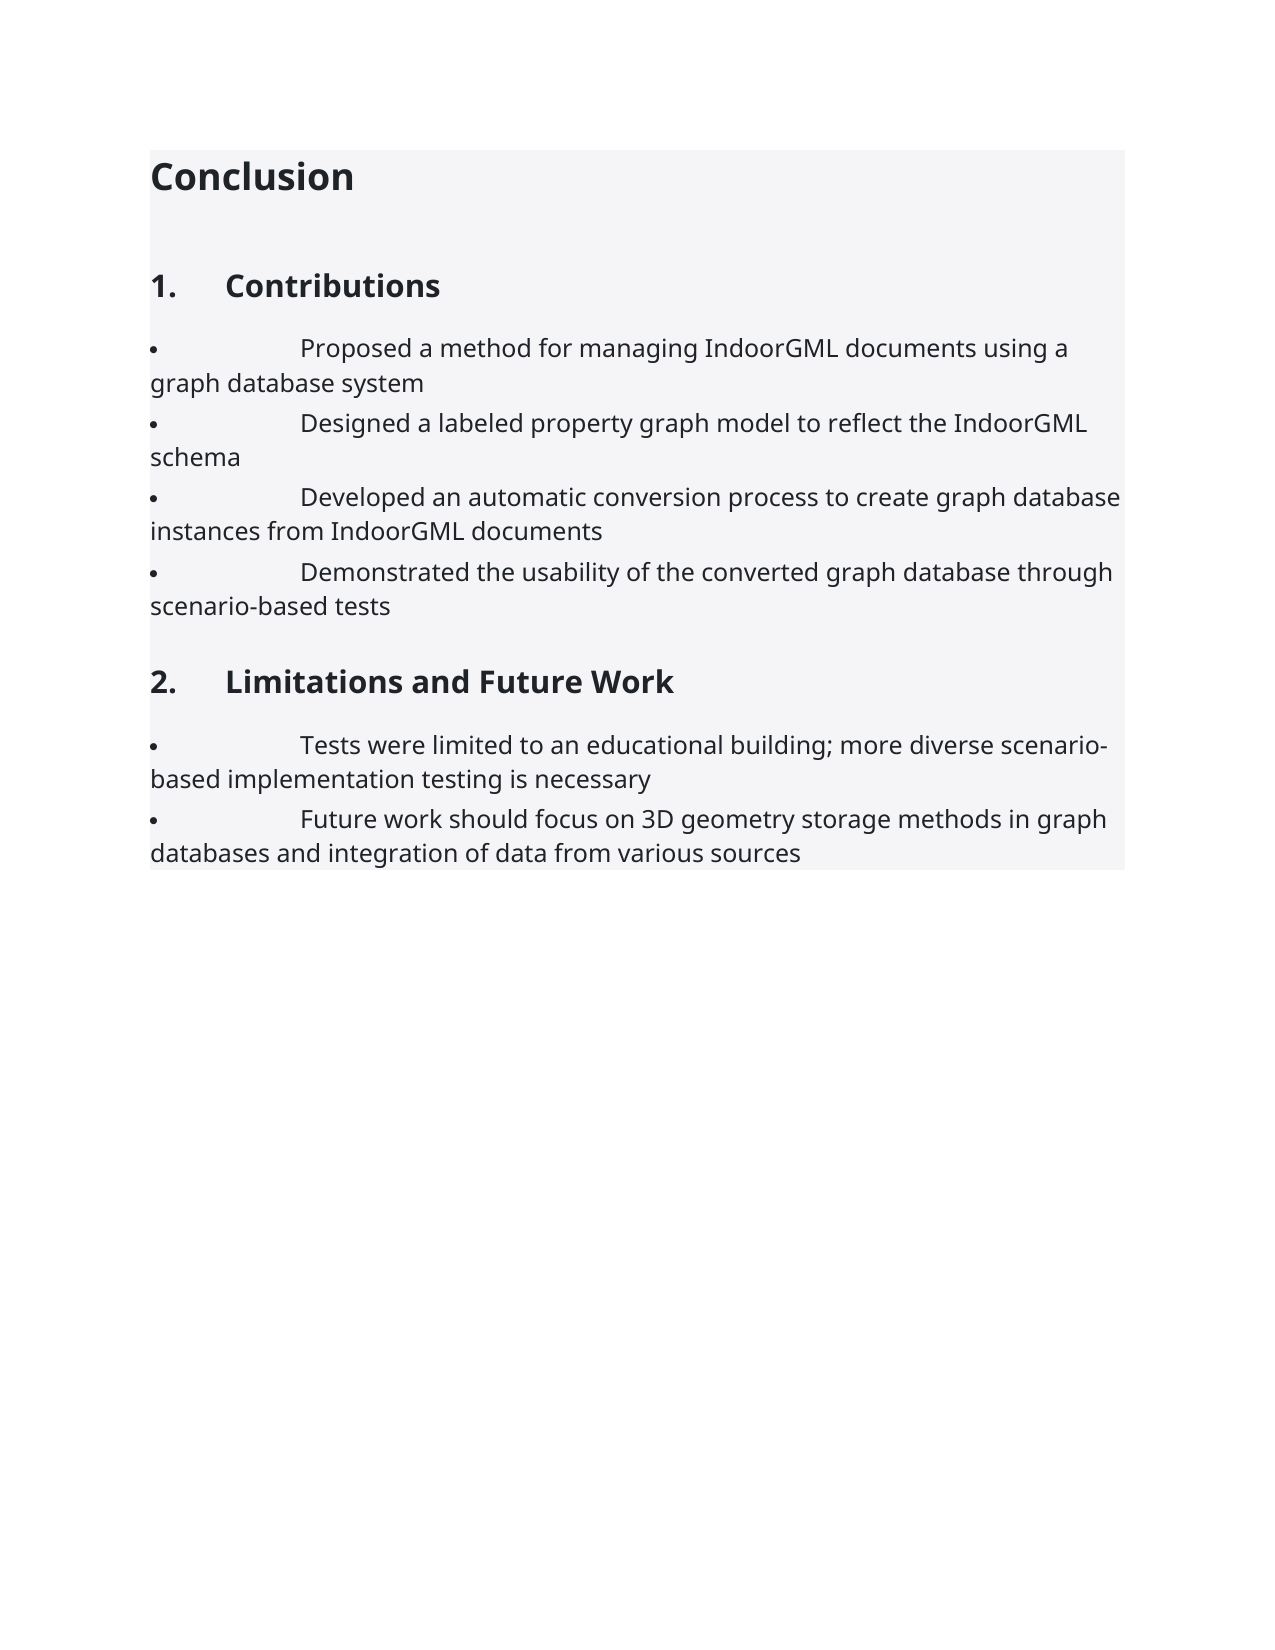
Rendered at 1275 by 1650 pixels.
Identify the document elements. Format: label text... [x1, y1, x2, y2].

list Limitations and Future Work [150, 660, 1125, 702]
list Contributions [150, 263, 1125, 306]
list Developed an automatic conversion process to create graph database instances from IndoorGML documents [150, 480, 1125, 548]
list Future work should focus on 3D geometry storage methods in graph databases and integration of data from various sources [150, 802, 1125, 870]
list Designed a labeled property graph model to reflect the IndoorGML schema [150, 406, 1125, 474]
list Demonstrated the usability of the converted graph database through scenario-based tests [150, 554, 1125, 622]
list Tests were limited to an educational building; more diverse scenario-based implementation testing is necessary [150, 727, 1125, 796]
subtitle Conclusion [150, 150, 1125, 201]
list Proposed a method for managing IndoorGML documents using a graph database system [150, 331, 1125, 399]
